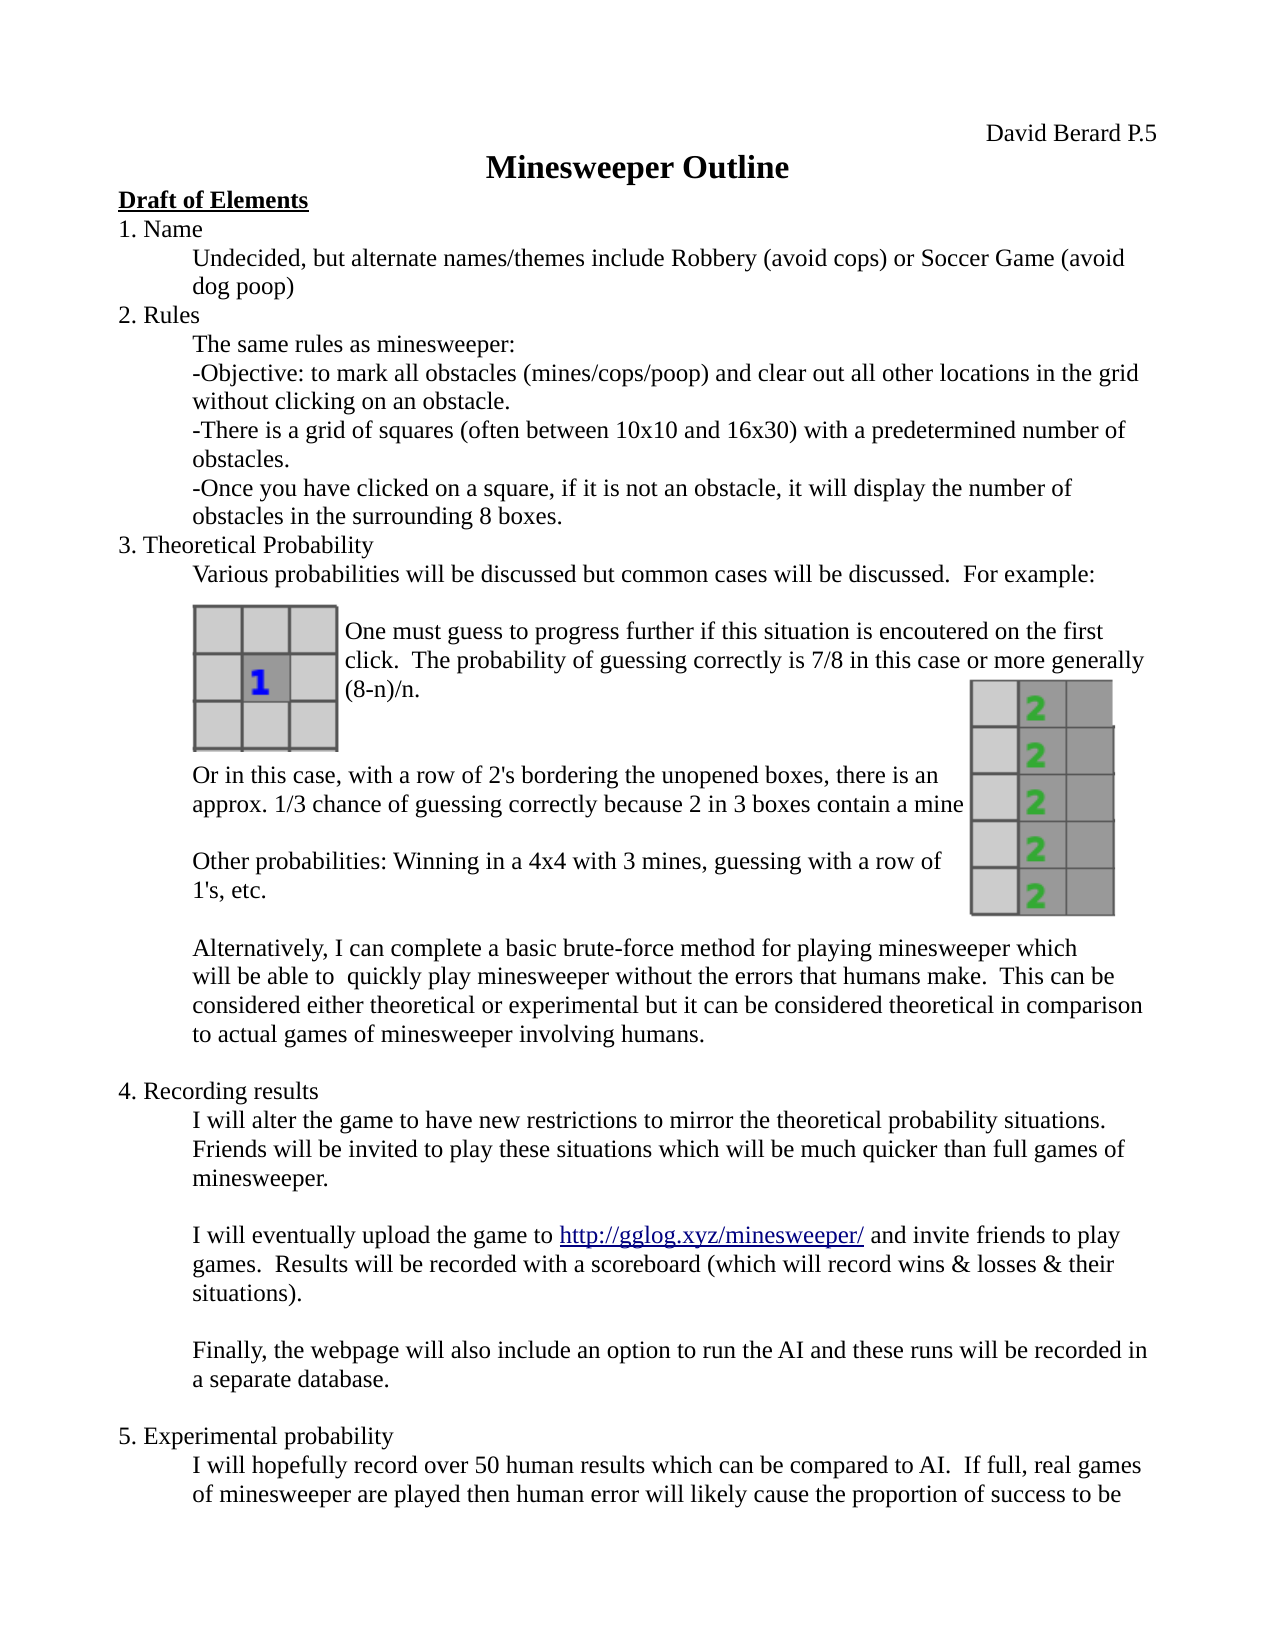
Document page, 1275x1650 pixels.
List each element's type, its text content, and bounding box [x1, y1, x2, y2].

text Various probabilities will be discussed but common cases will be discussed. For example: [118, 559, 1157, 588]
text Other probabilities: Winning in a 4x4 with 3 mines, guessing with a row of 1's, etc. [118, 846, 967, 904]
text 1. Name [118, 214, 1157, 243]
text [118, 616, 192, 703]
text I will hopefully record over 50 human results which can be compared to AI. If full, real games of minesweeper are played then human error will likely cause the proportion of success to be [118, 1450, 1157, 1508]
text David Berard P.5 [118, 118, 1157, 147]
text -Objective: to mark all obstacles (mines/cops/poop) and clear out all other locations in the grid without clicking on an obstacle. [118, 358, 1157, 415]
text One must guess to progress further if this situation is encoutered on the first click. The probability of guessing correctly is 7/8 in this case or more generally (8-n)/n. [345, 616, 1157, 703]
text 2. Rules [118, 300, 1157, 329]
text I will eventually upload the game to http://gglog.xyz/minesweeper/ and invite friends to play games. Results will be recorded with a scoreboard (which will record wins & losses & their situations). [118, 1220, 1157, 1306]
picture [967, 677, 1116, 921]
text Minesweeper Outline [118, 147, 1157, 185]
text Finally, the webpage will also include an option to run the AI and these runs will be recorded in a separate database. [118, 1335, 1157, 1393]
text I will alter the game to have new restrictions to mirror the theoretical probability situations. Friends will be invited to play these situations which will be much quicker than full games of minesweeper. [118, 1105, 1157, 1191]
text Undecided, but alternate names/themes include Robbery (avoid cops) or Soccer Game (avoid dog poop) [118, 243, 1157, 300]
text 5. Experimental probability [118, 1421, 1157, 1450]
text Draft of Elements [118, 185, 1157, 214]
text Or in this case, with a row of 2's bordering the unopened boxes, there is an approx. 1/3 chance of guessing correctly because 2 in 3 boxes contain a mine [118, 760, 967, 818]
text 4. Recording results [118, 1076, 1157, 1105]
text 3. Theoretical Probability [118, 530, 1157, 559]
text -There is a grid of squares (often between 10x10 and 16x30) with a predetermined number of obstacles. [118, 415, 1157, 473]
text Alternatively, I can complete a basic brute-force method for playing minesweeper which will be able to quickly play minesweeper without the errors that humans make. This can be considered either theoretical or experimental but it can be considered theoretical in comparison to actual games of minesweeper involving humans. [118, 933, 1157, 1048]
picture [192, 594, 345, 752]
text The same rules as minesweeper: [118, 329, 1157, 358]
text [1116, 846, 1157, 904]
text -Once you have clicked on a square, if it is not an obstacle, it will display the number of obstacles in the surrounding 8 boxes. [118, 473, 1157, 530]
